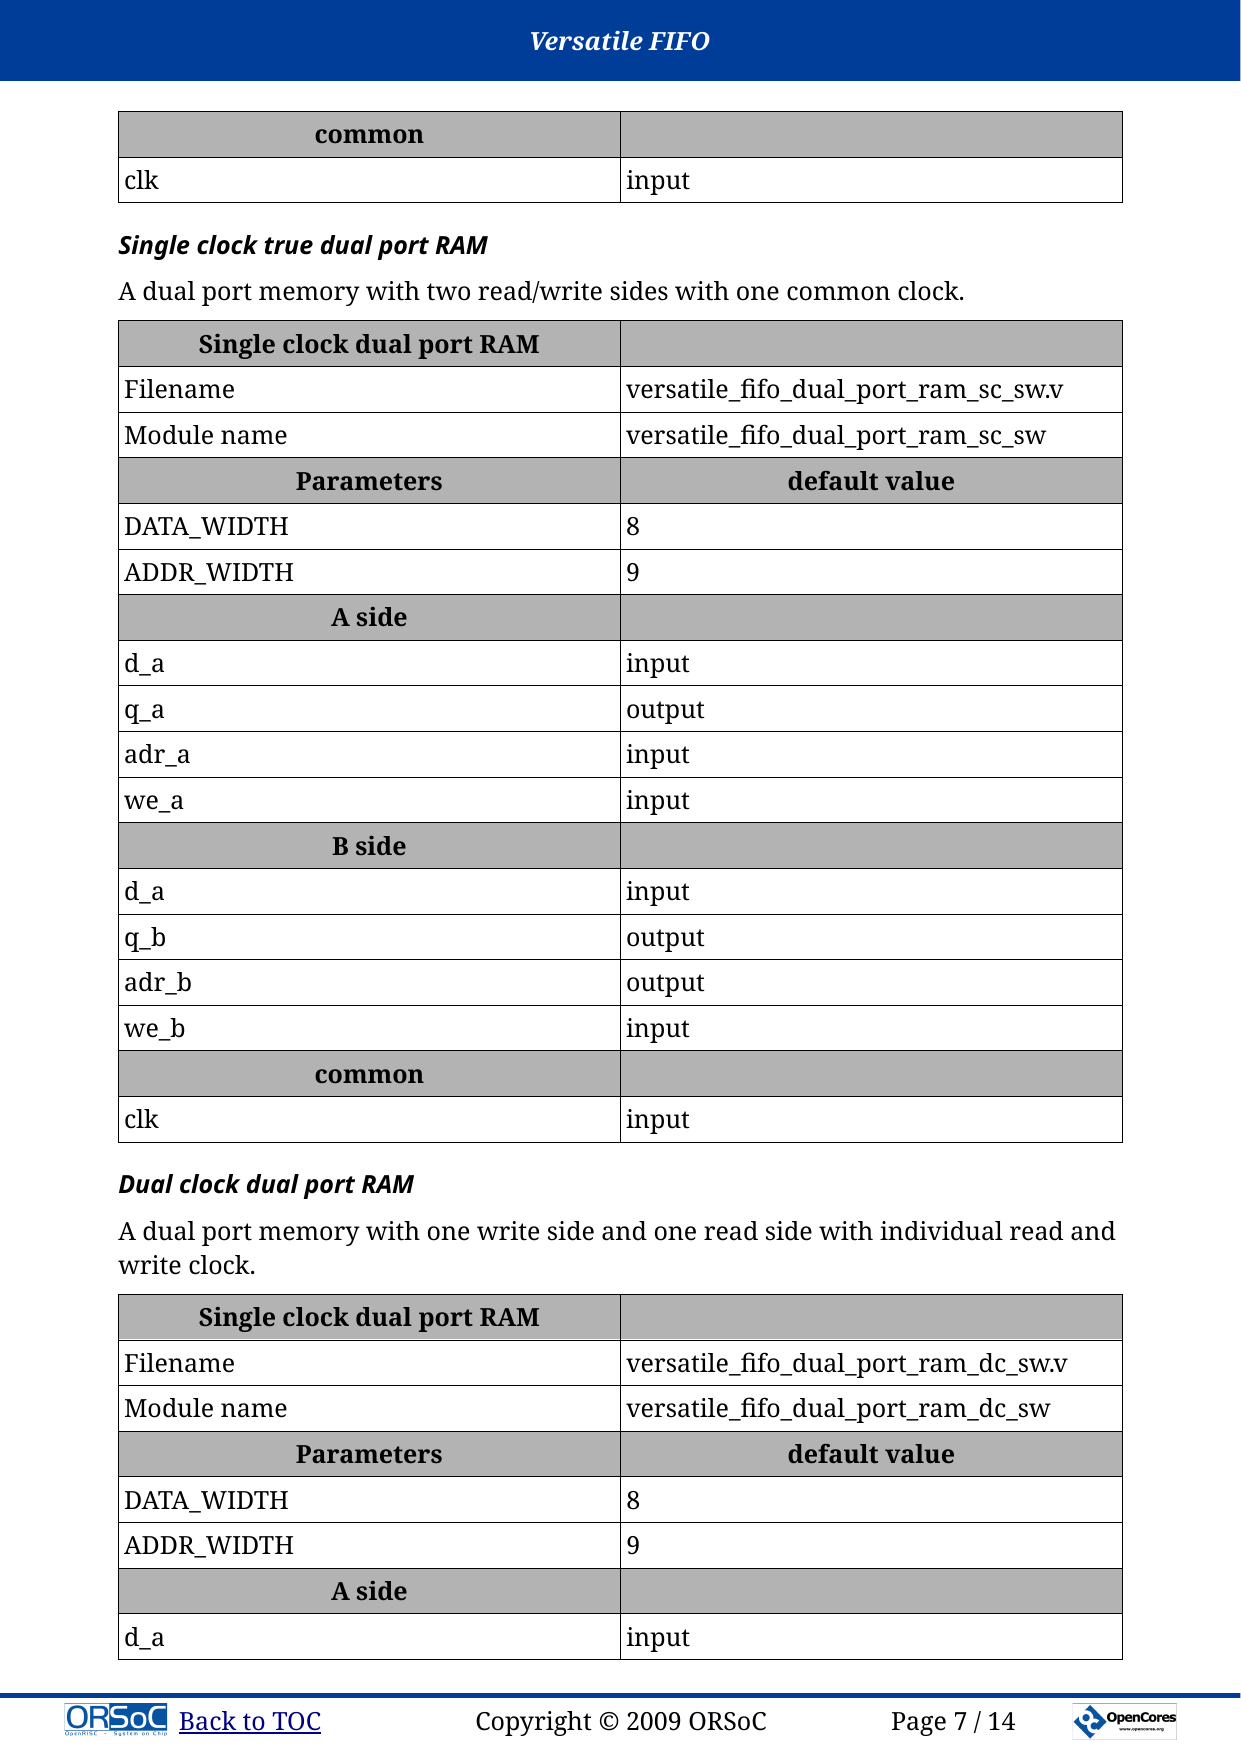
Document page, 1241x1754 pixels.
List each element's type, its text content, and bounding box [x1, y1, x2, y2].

text A dual port memory with two read/write sides with one common clock. [118, 274, 1122, 308]
table_cell B side [119, 823, 620, 868]
table_cell output [621, 915, 1122, 959]
table_cell versatile_fifo_dual_port_ram_dc_sw.v [621, 1341, 1122, 1385]
text A dual port memory with one write side and one read side with individual read and write clock. [118, 1213, 1122, 1281]
table_cell input [621, 1614, 1122, 1659]
table_header Single clock dual port RAM [119, 1295, 620, 1339]
table_cell input [621, 732, 1122, 777]
table_cell versatile_fifo_dual_port_ram_dc_sw [621, 1386, 1122, 1431]
table_cell ADDR_WIDTH [119, 1523, 620, 1568]
table_cell q_b [119, 915, 620, 959]
table_cell input [621, 158, 1122, 202]
table_cell 8 [621, 504, 1122, 548]
table_cell q_a [119, 686, 620, 731]
table_cell adr_a [119, 732, 620, 777]
table_cell Parameters [119, 458, 620, 503]
table_cell input [621, 869, 1122, 913]
table_cell input [621, 1006, 1122, 1050]
table_cell common [119, 1051, 620, 1096]
table_header [621, 1295, 1122, 1339]
table_cell DATA_WIDTH [119, 504, 620, 548]
table_cell output [621, 686, 1122, 731]
table_cell default value [621, 1432, 1122, 1476]
table_cell [621, 1569, 1122, 1613]
table_cell Module name [119, 413, 620, 457]
table_cell clk [119, 158, 620, 202]
table_cell [621, 595, 1122, 640]
table_cell A side [119, 1569, 620, 1613]
table_cell Module name [119, 1386, 620, 1431]
table_cell Filename [119, 367, 620, 412]
table_cell input [621, 1097, 1122, 1142]
subtitle Single clock true dual port RAM [118, 227, 1122, 261]
table_cell DATA_WIDTH [119, 1477, 620, 1522]
table_cell d_a [119, 1614, 620, 1659]
table_cell 9 [621, 550, 1122, 594]
table_cell d_a [119, 641, 620, 685]
table_cell A side [119, 595, 620, 640]
table_cell d_a [119, 869, 620, 913]
table_cell clk [119, 1097, 620, 1142]
table_cell versatile_fifo_dual_port_ram_sc_sw [621, 413, 1122, 457]
table_cell input [621, 778, 1122, 822]
table_cell Filename [119, 1341, 620, 1385]
table_cell we_b [119, 1006, 620, 1050]
subtitle Dual clock dual port RAM [118, 1167, 1122, 1201]
table_cell default value [621, 458, 1122, 503]
table_cell adr_b [119, 960, 620, 1005]
table_cell [621, 112, 1122, 157]
table_cell ADDR_WIDTH [119, 550, 620, 594]
table_cell 9 [621, 1523, 1122, 1568]
picture [1072, 1703, 1177, 1740]
picture [64, 1703, 168, 1736]
table_cell output [621, 960, 1122, 1005]
table_cell versatile_fifo_dual_port_ram_sc_sw.v [621, 367, 1122, 412]
table_cell 8 [621, 1477, 1122, 1522]
table_header Single clock dual port RAM [119, 321, 620, 366]
table_cell Parameters [119, 1432, 620, 1476]
table_cell common [119, 112, 620, 157]
table_cell we_a [119, 778, 620, 822]
table_cell input [621, 641, 1122, 685]
table_header [621, 321, 1122, 366]
table_cell [621, 1051, 1122, 1096]
table_cell [621, 823, 1122, 868]
